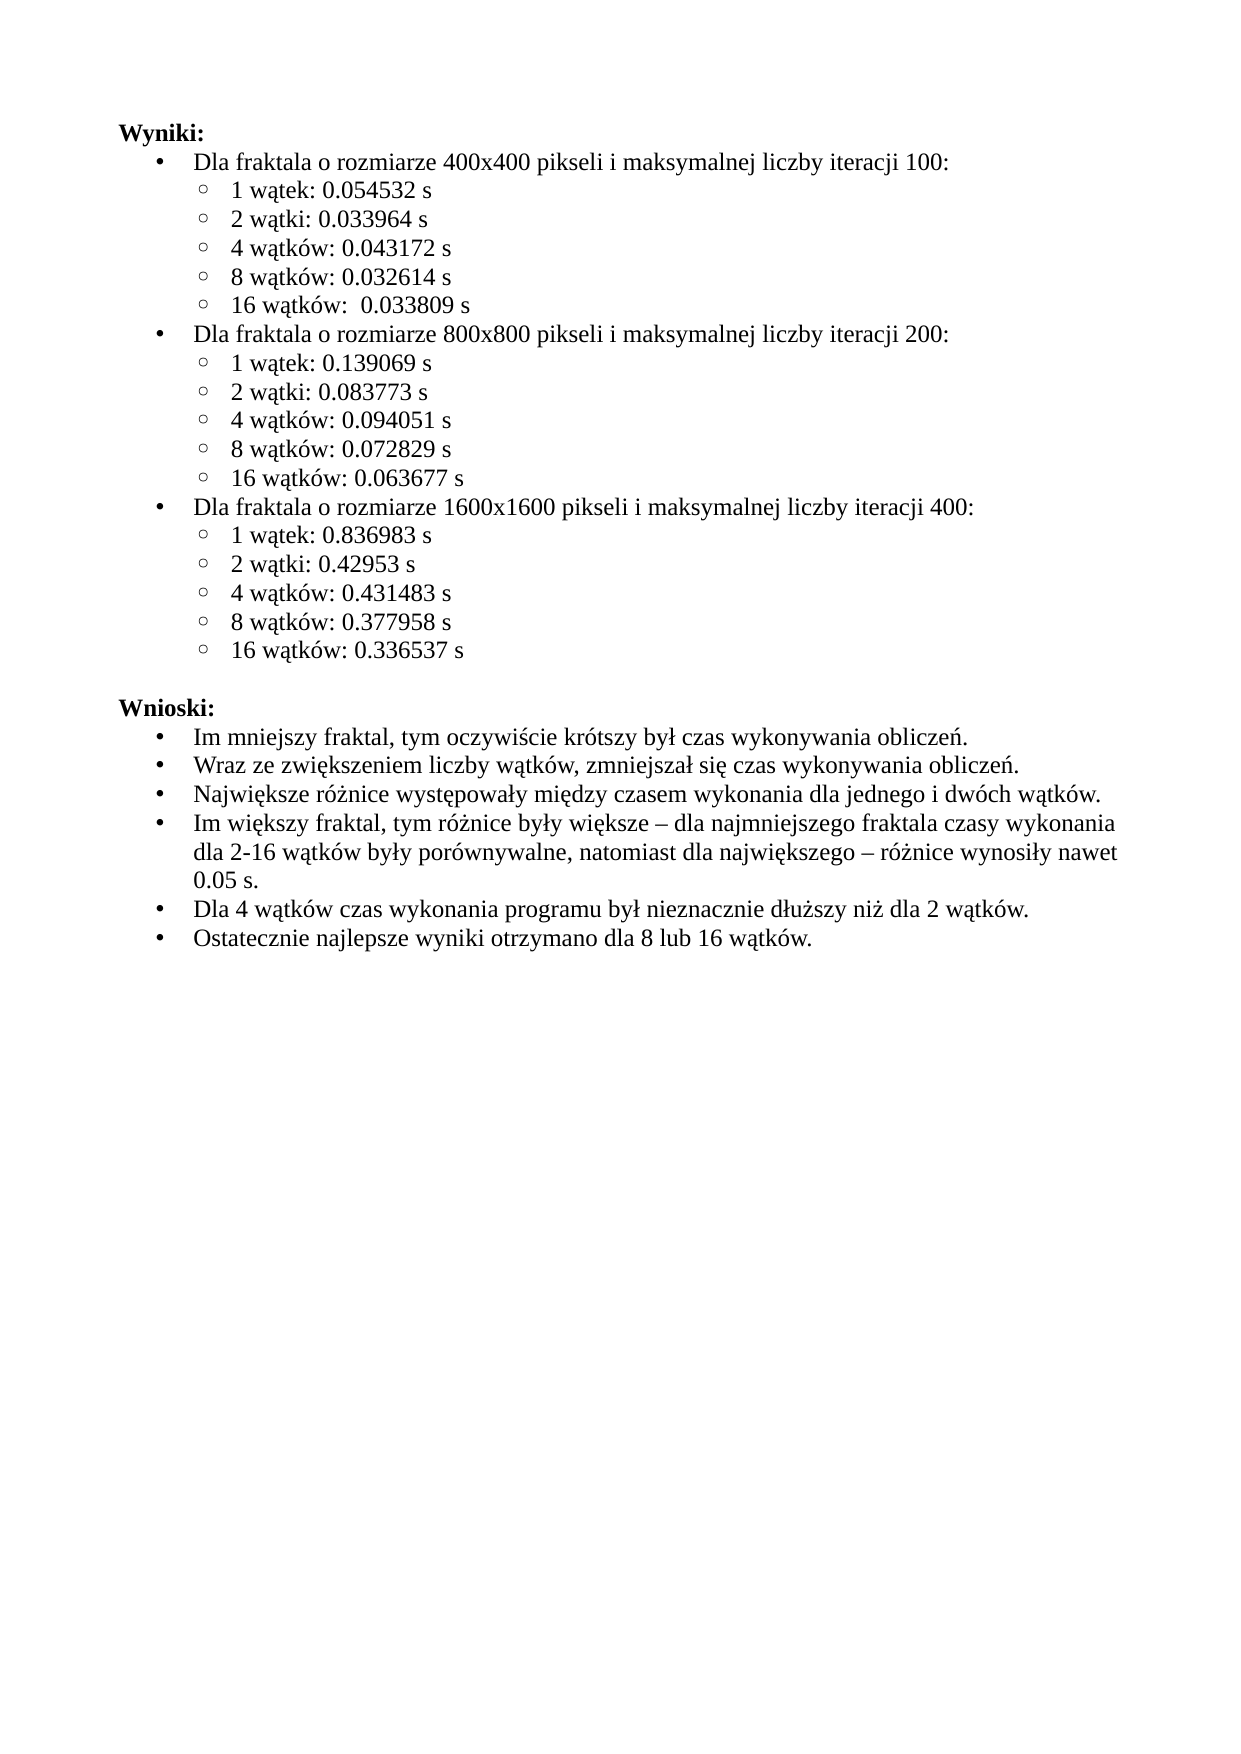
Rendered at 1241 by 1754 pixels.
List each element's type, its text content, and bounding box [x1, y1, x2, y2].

list Im większy fraktal, tym różnice były większe – dla najmniejszego fraktala czasy wykonania dla 2-16 wątków były porównywalne, natomiast dla największego – różnice wynosiły nawet 0.05 s. [156, 808, 1122, 894]
list 16 wątków: 0.336537 s [193, 636, 1122, 664]
list 2 wątki: 0.42953 s [193, 549, 1122, 578]
list 2 wątki: 0.033964 s [193, 204, 1122, 233]
list 2 wątki: 0.083773 s [193, 377, 1122, 406]
list Największe różnice występowały między czasem wykonania dla jednego i dwóch wątków. [156, 779, 1122, 808]
list 16 wątków: 0.033809 s [193, 291, 1122, 319]
list Dla fraktala o rozmiarze 1600x1600 pikseli i maksymalnej liczby iteracji 400: [156, 492, 1122, 521]
list 1 wątek: 0.139069 s [193, 348, 1122, 377]
list 8 wątków: 0.377958 s [193, 607, 1122, 636]
list 4 wątków: 0.043172 s [193, 233, 1122, 262]
list Dla fraktala o rozmiarze 400x400 pikseli i maksymalnej liczby iteracji 100: [156, 147, 1122, 176]
list 8 wątków: 0.032614 s [193, 262, 1122, 291]
list 4 wątków: 0.094051 s [193, 406, 1122, 434]
list Dla 4 wątków czas wykonania programu był nieznacznie dłuższy niż dla 2 wątków. [156, 894, 1122, 923]
list Im mniejszy fraktal, tym oczywiście krótszy był czas wykonywania obliczeń. [156, 722, 1122, 751]
list 1 wątek: 0.836983 s [193, 521, 1122, 549]
list Dla fraktala o rozmiarze 800x800 pikseli i maksymalnej liczby iteracji 200: [156, 319, 1122, 348]
list Wraz ze zwiększeniem liczby wątków, zmniejszał się czas wykonywania obliczeń. [156, 751, 1122, 779]
list 16 wątków: 0.063677 s [193, 463, 1122, 492]
text Wyniki: [118, 118, 1122, 147]
list 8 wątków: 0.072829 s [193, 434, 1122, 463]
list 1 wątek: 0.054532 s [193, 176, 1122, 204]
text Wnioski: [118, 693, 1122, 722]
list 4 wątków: 0.431483 s [193, 578, 1122, 607]
list Ostatecznie najlepsze wyniki otrzymano dla 8 lub 16 wątków. [156, 923, 1122, 952]
